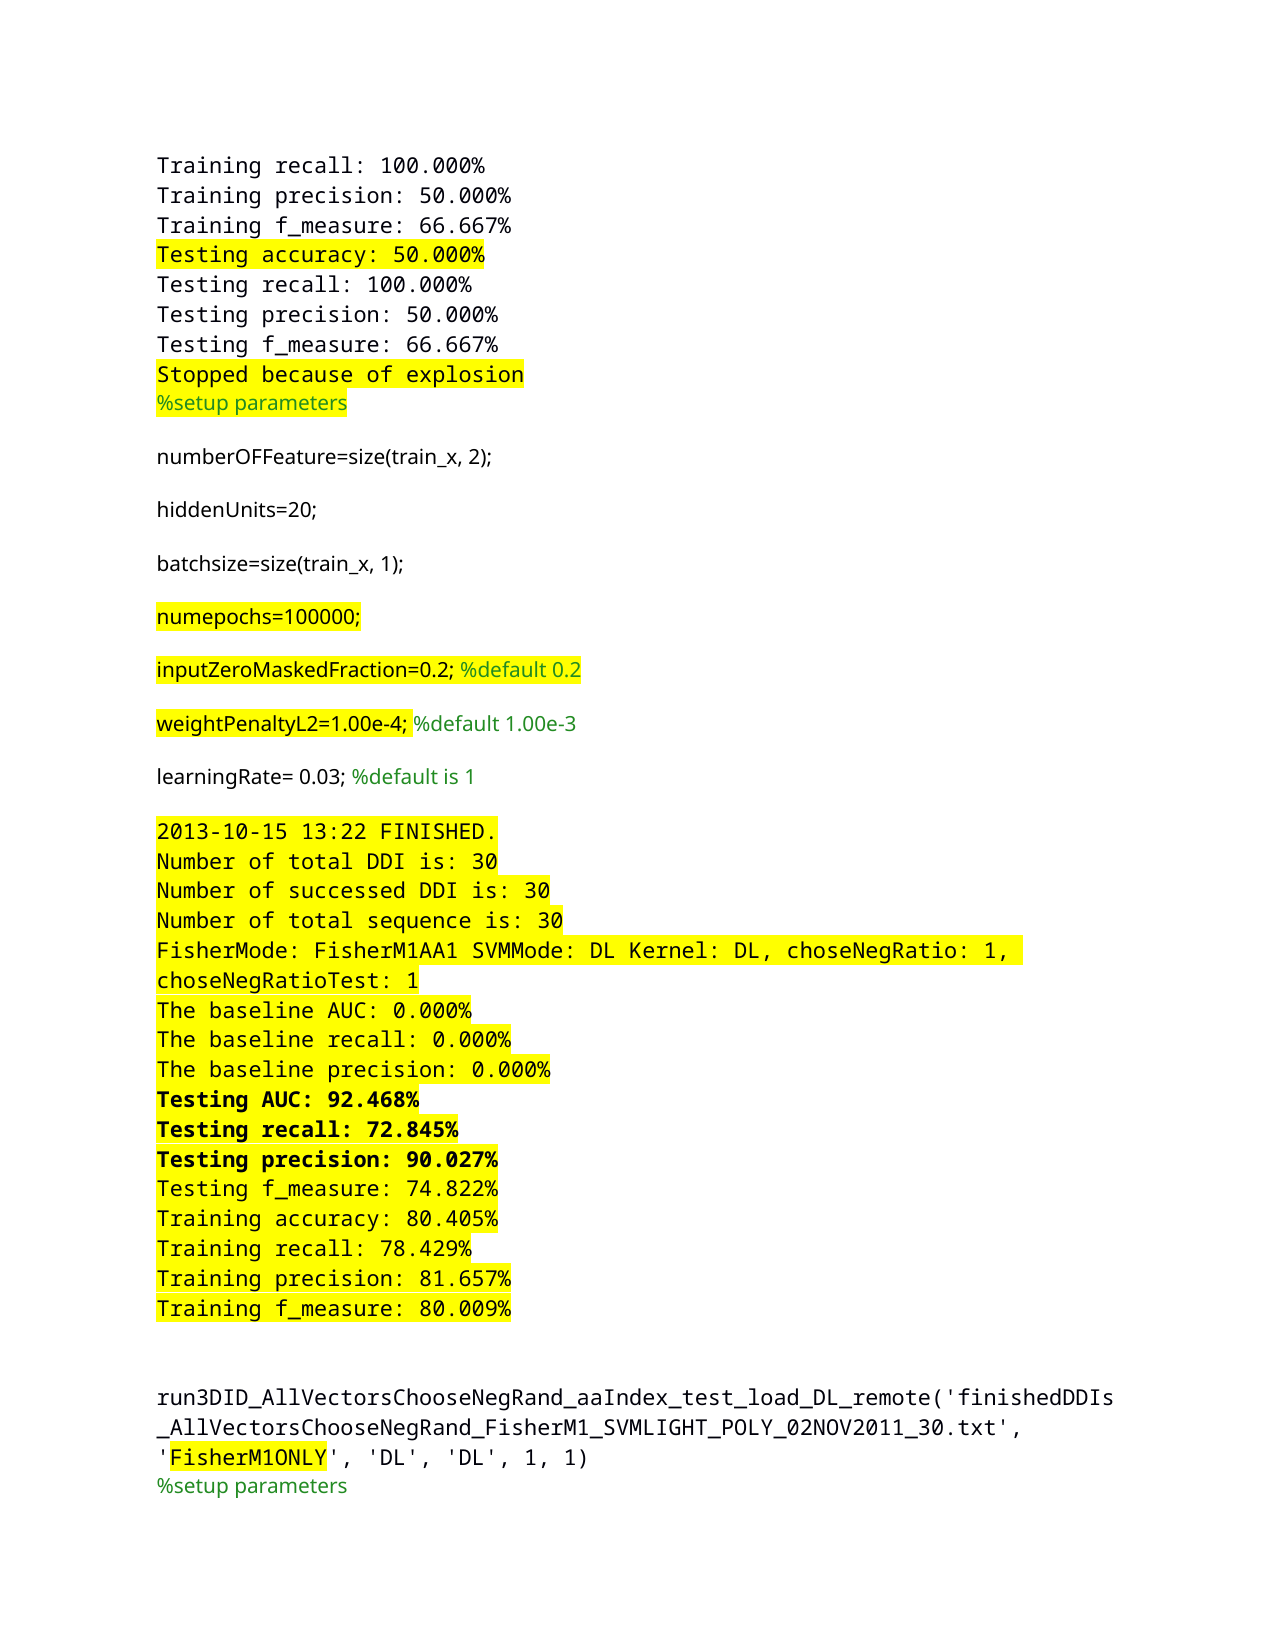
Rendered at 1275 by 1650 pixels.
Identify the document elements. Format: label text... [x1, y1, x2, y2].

text run3DID_AllVectorsChooseNegRand_aaIndex_test_load_DL_remote('finishedDDIs_AllVectorsChooseNegRand_FisherM1_SVMLIGHT_POLY_02NOV2011_30.txt', 'FisherM1ONLY', 'DL', 'DL', 1, 1) [156, 1382, 1118, 1471]
text weightPenaltyL2=1.00e-4; %default 1.00e-3 [156, 709, 1118, 737]
text Testing f_measure: 66.667% [156, 329, 1118, 358]
text learningRate= 0.03; %default is 1 [156, 762, 1118, 791]
text Stopped because of explosion [156, 358, 1118, 388]
text numberOFFeature=size(train_x, 2); [156, 442, 1118, 470]
text %setup parameters [156, 1471, 1118, 1500]
text Testing precision: 50.000% [156, 299, 1118, 329]
text inputZeroMaskedFraction=0.2; %default 0.2 [156, 656, 1118, 684]
text Training precision: 50.000% [156, 180, 1118, 209]
text Testing recall: 100.000% [156, 269, 1118, 299]
text Testing accuracy: 50.000% [156, 239, 1118, 269]
text batchsize=size(train_x, 1); [156, 549, 1118, 577]
text hiddenUnits=20; [156, 495, 1118, 524]
text 2013-10-15 13:22 FINISHED. Number of total DDI is: 30 Number of successed DDI is: 30 Number of total sequence is: 30 FisherMode: FisherM1AA1 SVMMode: DL Kernel: DL, choseNegRatio: 1, choseNegRatioTest: 1 The baseline AUC: 0.000% The baseline recall: 0.000% The baseline precision: 0.000% Testing AUC: 92.468% Testing recall: 72.845% Testing precision: 90.027% Testing f_measure: 74.822% Training accuracy: 80.405% Training recall: 78.429% Training precision: 81.657% Training f_measure: 80.009% [156, 816, 1118, 1322]
text numepochs=100000; [156, 602, 1118, 631]
text Training recall: 100.000% [156, 150, 1118, 180]
text %setup parameters [156, 388, 1118, 417]
text Training f_measure: 66.667% [156, 209, 1118, 239]
